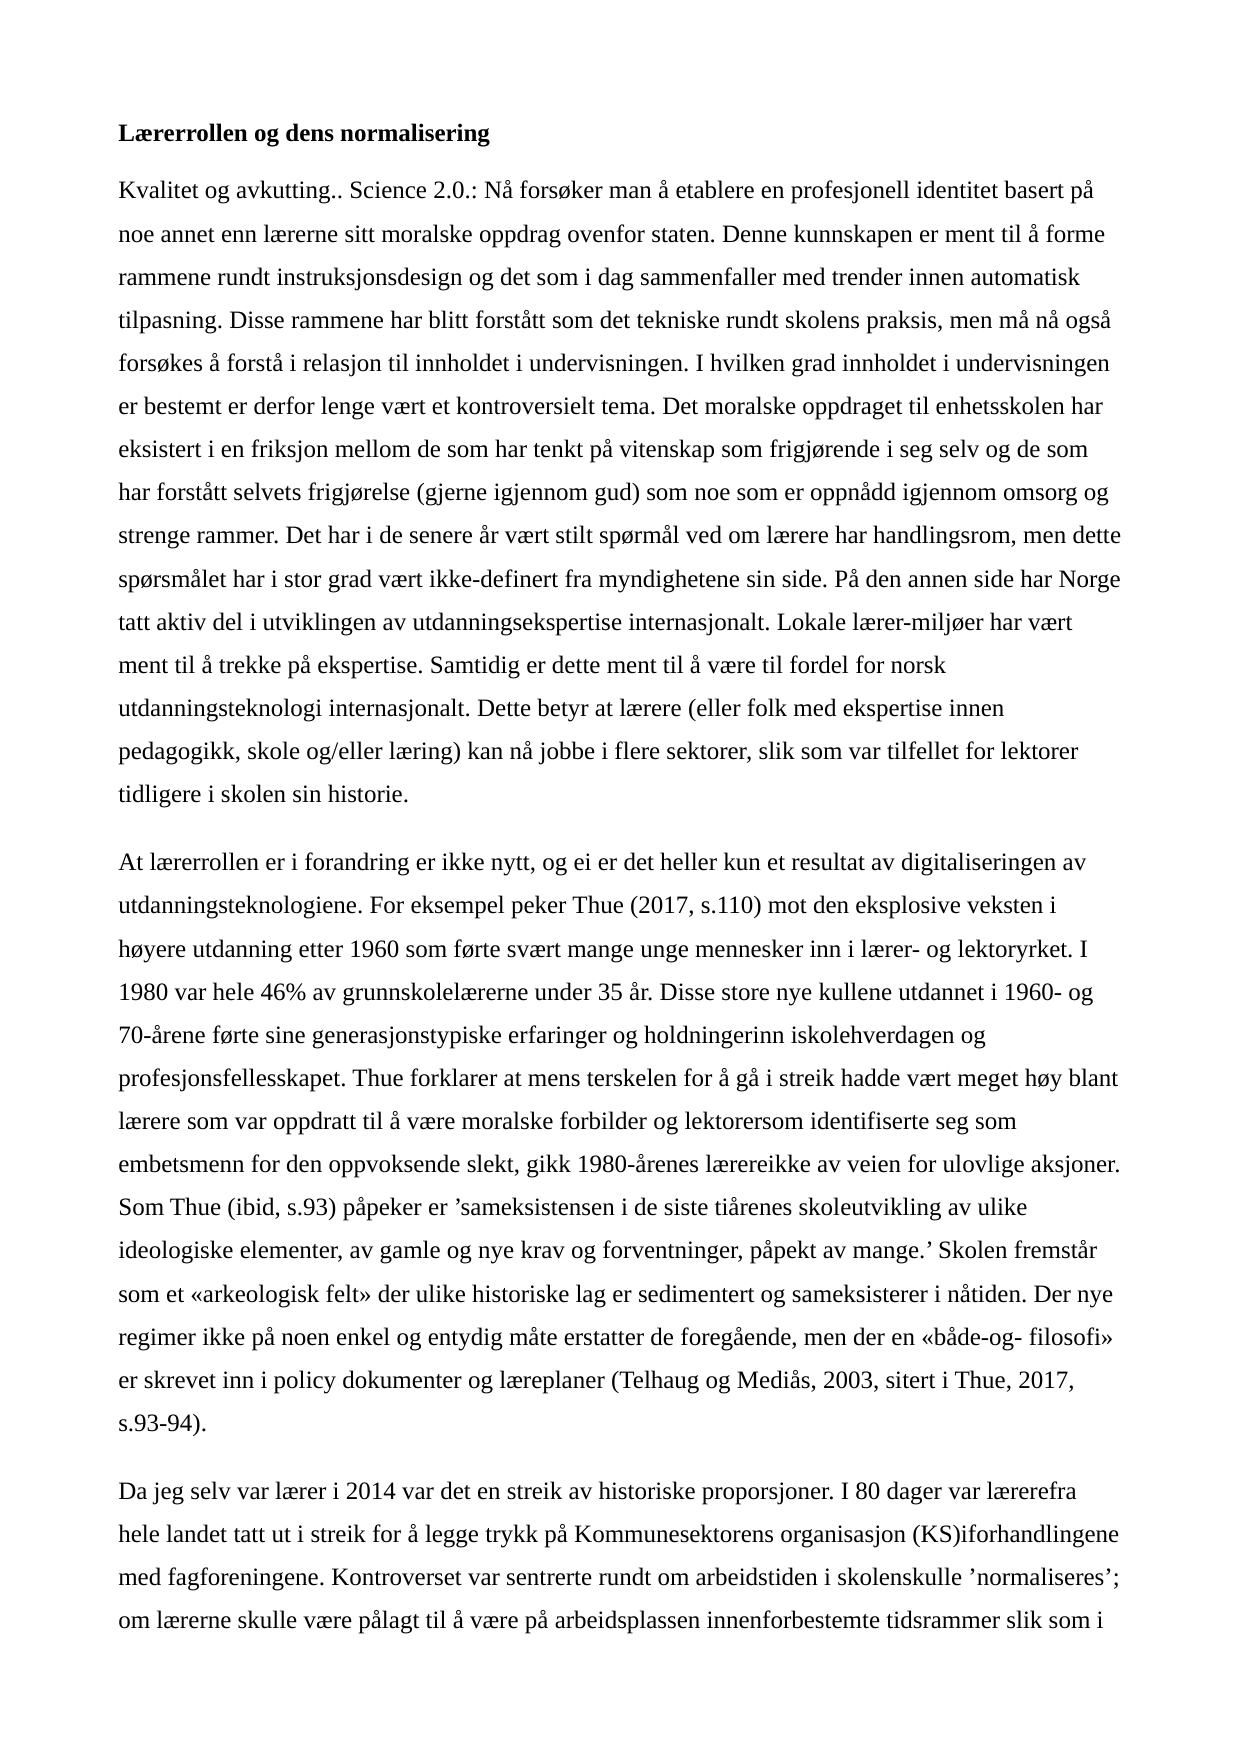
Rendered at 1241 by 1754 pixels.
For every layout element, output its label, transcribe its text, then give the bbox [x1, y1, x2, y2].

text Da jeg selv var lærer i 2014 var det en streik av historiske proporsjoner. I 80 dager var lærerefra hele landet tatt ut i streik for å legge trykk på Kommunesektorens organisasjon (KS)iforhandlingene med fagforeningene. Kontroverset var sentrerte rundt om arbeidstiden i skolenskulle ’normaliseres’; om lærerne skulle være pålagt til å være på arbeidsplassen innenforbestemte tidsrammer slik som i [118, 1476, 1122, 1634]
text At lærerrollen er i forandring er ikke nytt, og ei er det heller kun et resultat av digitaliseringen av utdanningsteknologiene. For eksempel peker Thue (2017, s.110) mot den eksplosive veksten i høyere utdanning etter 1960 som førte svært mange unge mennesker inn i lærer- og lektoryrket. I 1980 var hele 46% av grunnskolelærerne under 35 år. Disse store nye kullene utdannet i 1960- og 70-årene førte sine generasjonstypiske erfaringer og holdningerinn iskolehverdagen og profesjonsfellesskapet. Thue forklarer at mens terskelen for å gå i streik hadde vært meget høy blant lærere som var oppdratt til å være moralske forbilder og lektorersom identifiserte seg som embetsmenn for den oppvoksende slekt, gikk 1980-årenes lærereikke av veien for ulovlige aksjoner. Som Thue (ibid, s.93) påpeker er ’sameksistensen i de siste tiårenes skoleutvikling av ulike ideologiske elementer, av gamle og nye krav og forventninger, påpekt av mange.’ Skolen fremstår som et «arkeologisk felt» der ulike historiske lag er sedimentert og sameksisterer i nåtiden. Der nye regimer ikke på noen enkel og entydig måte erstatter de foregående, men der en «både-og- filosofi» er skrevet inn i policy dokumenter og læreplaner (Telhaug og Mediås, 2003, sitert i Thue, 2017, s.93-94). [118, 847, 1122, 1437]
text Lærerrollen og dens normalisering [118, 118, 1122, 147]
text Kvalitet og avkutting.. Science 2.0.: Nå forsøker man å etablere en profesjonell identitet basert på noe annet enn lærerne sitt moralske oppdrag ovenfor staten. Denne kunnskapen er ment til å forme rammene rundt instruksjonsdesign og det som i dag sammenfaller med trender innen automatisk tilpasning. Disse rammene har blitt forstått som det tekniske rundt skolens praksis, men må nå også forsøkes å forstå i relasjon til innholdet i undervisningen. I hvilken grad innholdet i undervisningen er bestemt er derfor lenge vært et kontroversielt tema. Det moralske oppdraget til enhetsskolen har eksistert i en friksjon mellom de som har tenkt på vitenskap som frigjørende i seg selv og de som har forstått selvets frigjørelse (gjerne igjennom gud) som noe som er oppnådd igjennom omsorg og strenge rammer. Det har i de senere år vært stilt spørmål ved om lærere har handlingsrom, men dette spørsmålet har i stor grad vært ikke-definert fra myndighetene sin side. På den annen side har Norge tatt aktiv del i utviklingen av utdanningsekspertise internasjonalt. Lokale lærer-miljøer har vært ment til å trekke på ekspertise. Samtidig er dette ment til å være til fordel for norsk utdanningsteknologi internasjonalt. Dette betyr at lærere (eller folk med ekspertise innen pedagogikk, skole og/eller læring) kan nå jobbe i flere sektorer, slik som var tilfellet for lektorer tidligere i skolen sin historie. [118, 176, 1122, 808]
